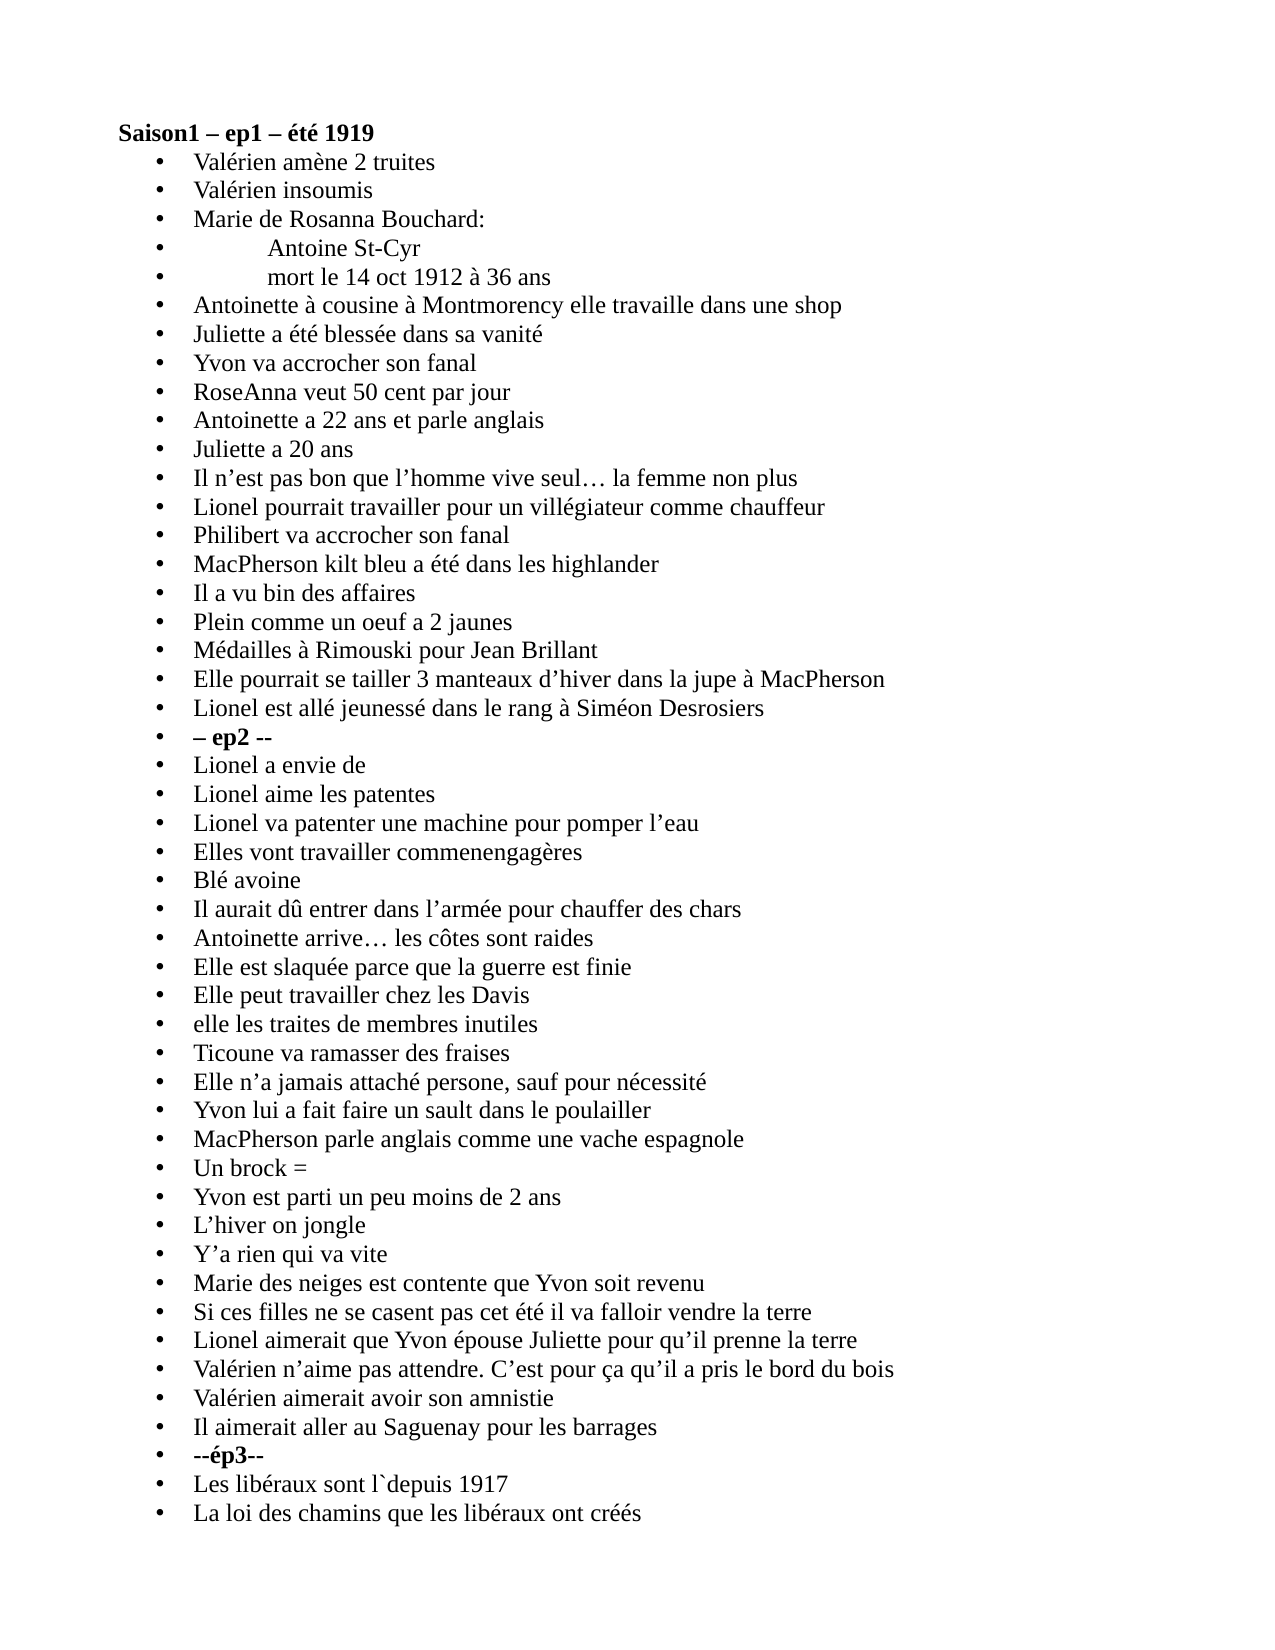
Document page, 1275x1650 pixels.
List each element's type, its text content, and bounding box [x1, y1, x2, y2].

list La loi des chamins que les libéraux ont créés [156, 1498, 1157, 1527]
list Médailles à Rimouski pour Jean Brillant [156, 636, 1157, 664]
list Antoinette à cousine à Montmorency elle travaille dans une shop [156, 291, 1157, 319]
list Il aurait dû entrer dans l’armée pour chauffer des chars [156, 894, 1157, 923]
list Il a vu bin des affaires [156, 578, 1157, 607]
list Un brock = [156, 1153, 1157, 1182]
list MacPherson kilt bleu a été dans les highlander [156, 549, 1157, 578]
list --ép3-- [156, 1441, 1157, 1469]
list Yvon va accrocher son fanal [156, 348, 1157, 377]
list Lionel a envie de [156, 751, 1157, 779]
list Yvon est parti un peu moins de 2 ans [156, 1182, 1157, 1211]
list Yvon lui a fait faire un sault dans le poulailler [156, 1096, 1157, 1124]
list Blé avoine [156, 866, 1157, 894]
list Il n’est pas bon que l’homme vive seul… la femme non plus [156, 463, 1157, 492]
list Juliette a été blessée dans sa vanité [156, 319, 1157, 348]
list Marie des neiges est contente que Yvon soit revenu [156, 1268, 1157, 1297]
list Elles vont travailler commenengagères [156, 837, 1157, 866]
list Il aimerait aller au Saguenay pour les barrages [156, 1412, 1157, 1441]
list – ep2 -- [156, 722, 1157, 751]
list Lionel aimerait que Yvon épouse Juliette pour qu’il prenne la terre [156, 1326, 1157, 1354]
list RoseAnna veut 50 cent par jour [156, 377, 1157, 406]
list Antoinette arrive… les côtes sont raides [156, 923, 1157, 952]
list Lionel aime les patentes [156, 779, 1157, 808]
list Lionel pourrait travailler pour un villégiateur comme chauffeur [156, 492, 1157, 521]
list L’hiver on jongle [156, 1211, 1157, 1239]
list Elle n’a jamais attaché persone, sauf pour nécessité [156, 1067, 1157, 1096]
list Les libéraux sont l`depuis 1917 [156, 1469, 1157, 1498]
list Elle pourrait se tailler 3 manteaux d’hiver dans la jupe à MacPherson [156, 664, 1157, 693]
list MacPherson parle anglais comme une vache espagnole [156, 1124, 1157, 1153]
list Elle est slaquée parce que la guerre est finie [156, 952, 1157, 981]
list elle les traites de membres inutiles [156, 1009, 1157, 1038]
list Valérien insoumis [156, 176, 1157, 204]
list Elle peut travailler chez les Davis [156, 981, 1157, 1009]
list Juliette a 20 ans [156, 434, 1157, 463]
list Ticoune va ramasser des fraises [156, 1038, 1157, 1067]
text Saison1 – ep1 – été 1919 [118, 118, 1157, 147]
list Marie de Rosanna Bouchard: [156, 204, 1157, 233]
list Plein comme un oeuf a 2 jaunes [156, 607, 1157, 636]
list mort le 14 oct 1912 à 36 ans [156, 262, 1157, 291]
list Philibert va accrocher son fanal [156, 521, 1157, 549]
list Antoinette a 22 ans et parle anglais [156, 406, 1157, 434]
list Y’a rien qui va vite [156, 1239, 1157, 1268]
list Lionel est allé jeunessé dans le rang à Siméon Desrosiers [156, 693, 1157, 722]
list Valérien n’aime pas attendre. C’est pour ça qu’il a pris le bord du bois [156, 1354, 1157, 1383]
list Antoine St-Cyr [156, 233, 1157, 262]
list Si ces filles ne se casent pas cet été il va falloir vendre la terre [156, 1297, 1157, 1326]
list Lionel va patenter une machine pour pomper l’eau [156, 808, 1157, 837]
list Valérien amène 2 truites [156, 147, 1157, 176]
list Valérien aimerait avoir son amnistie [156, 1383, 1157, 1412]
